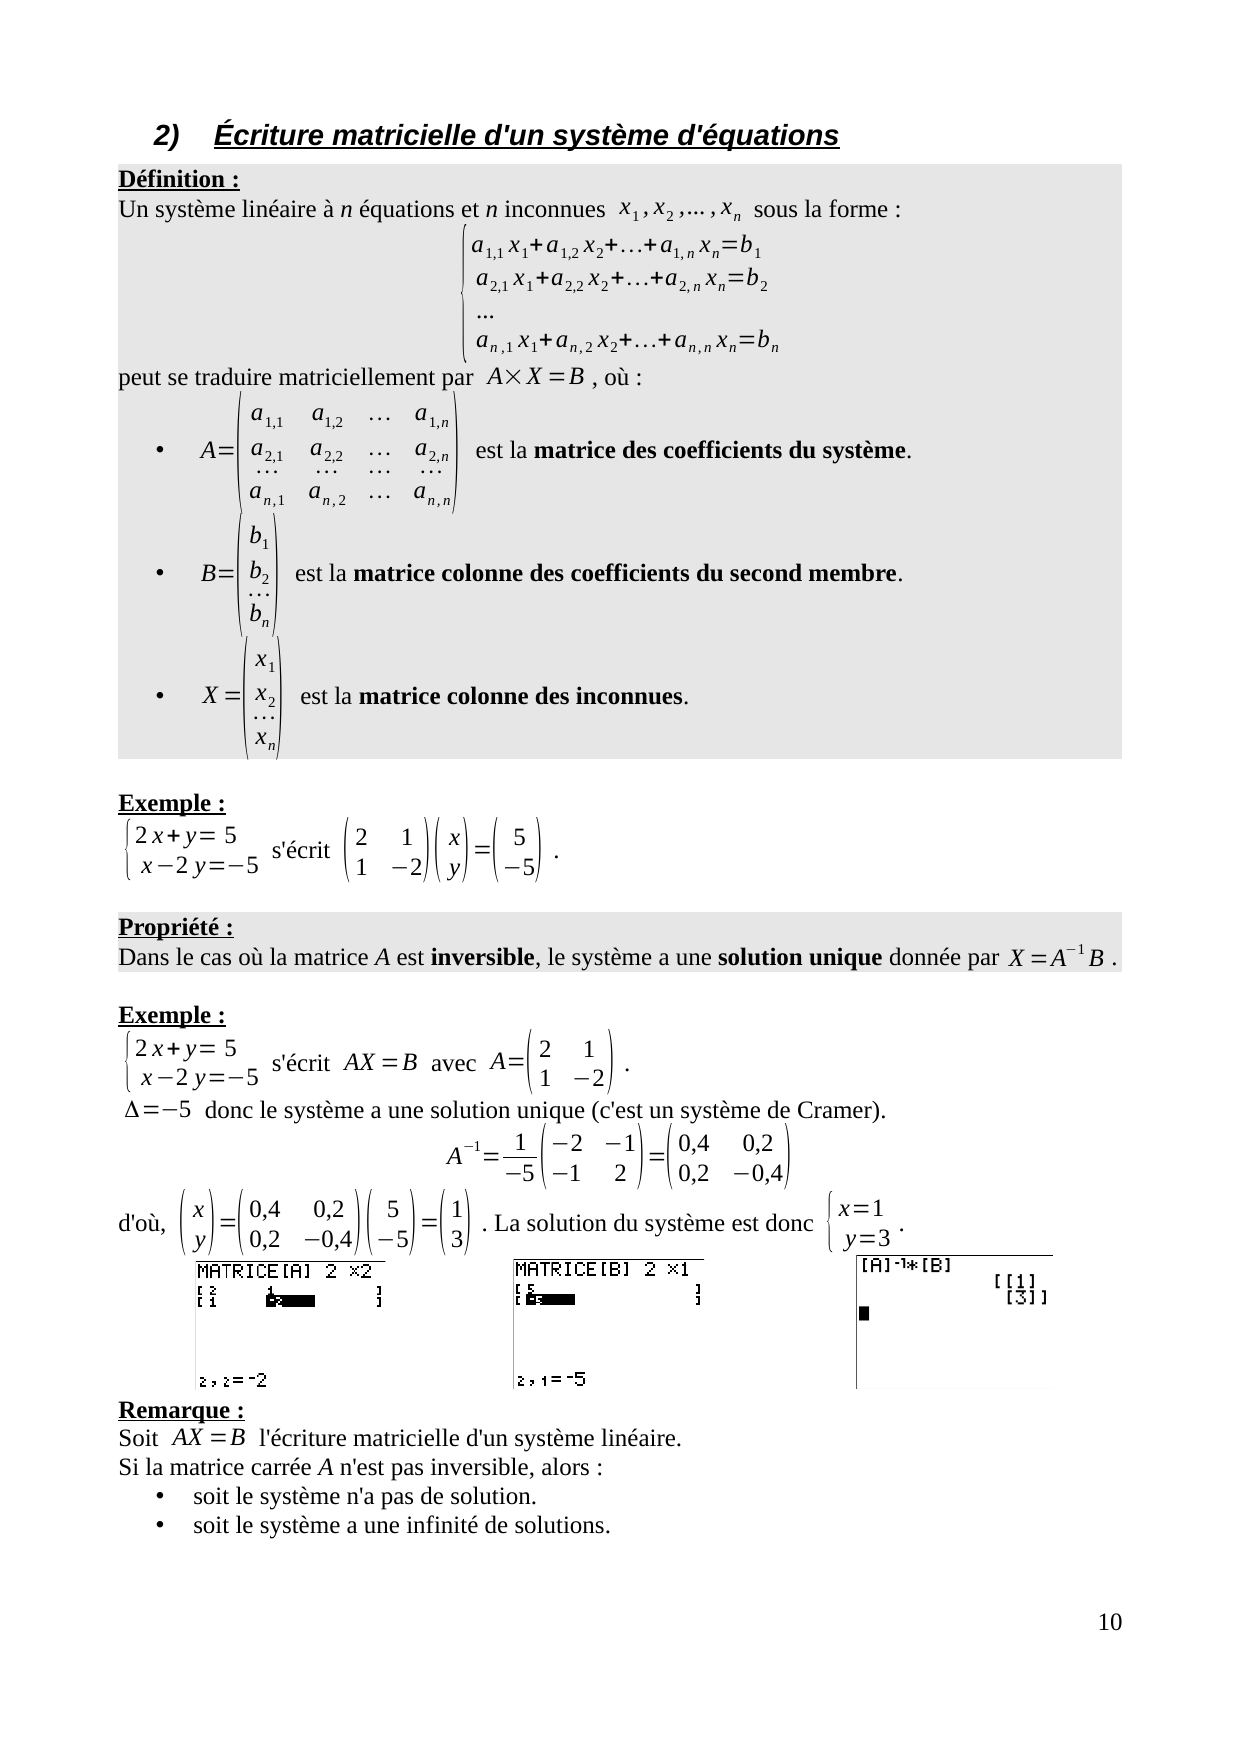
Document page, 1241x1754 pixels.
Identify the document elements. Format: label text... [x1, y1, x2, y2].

list soit le système a une infinité de solutions. [156, 1510, 1122, 1538]
text Soit l'écriture matricielle d'un système linéaire. [118, 1423, 1122, 1452]
text s'écrit . [118, 817, 1122, 883]
text Si la matrice carrée A n'est pas inversible, alors : [118, 1452, 1122, 1481]
text Exemple : [118, 1000, 1122, 1029]
text s'écrit avec . [118, 1029, 1122, 1095]
text donc le système a une solution unique (c'est un système de Cramer). [118, 1095, 1122, 1124]
subtitle Écriture matricielle d'un système d'équations [153, 118, 1122, 152]
text Dans le cas où la matrice A est inversible, le système a une solution unique donnée par. [118, 940, 1122, 972]
table_header Définition : Un système linéaire à n équations et n inconnues sous la forme : peut se traduire matriciellement par , où : est la matrice des coefficients du système. est la matrice colonne des coefficients du second membre. est la matrice colonne des inconnues. [118, 391, 156, 759]
table_header [788, 1255, 1122, 1395]
text Exemple : [118, 788, 1122, 817]
table_header [453, 1255, 787, 1395]
text Propriété : [118, 912, 1122, 940]
text Remarque : [118, 1395, 1122, 1423]
text d'où, . La solution du système est donc . [118, 1189, 1122, 1255]
list soit le système n'a pas de solution. [156, 1481, 1122, 1510]
table_header [118, 1255, 453, 1395]
